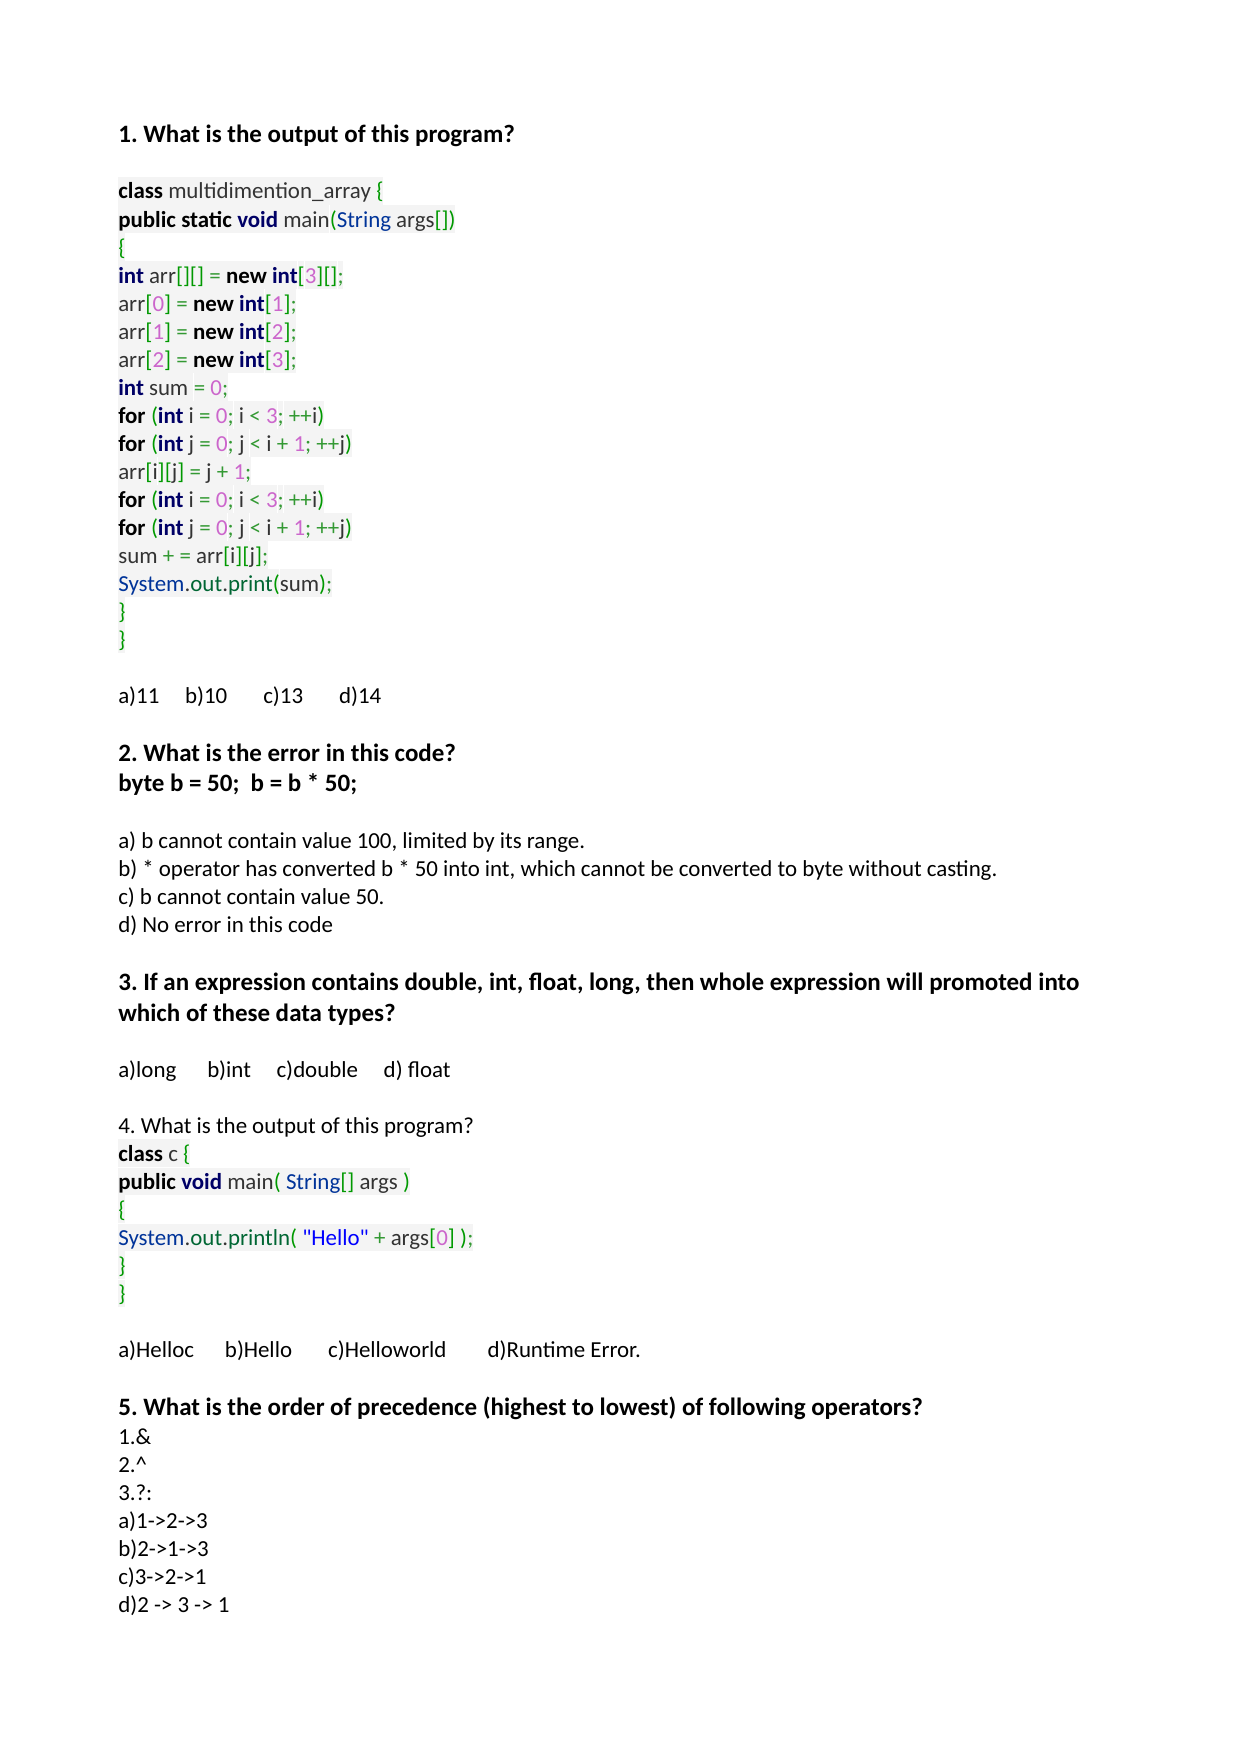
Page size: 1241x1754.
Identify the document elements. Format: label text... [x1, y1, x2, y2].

text System.out.print(sum); [118, 569, 1122, 597]
text for (int i = 0; i < 3; ++i) [118, 485, 1122, 513]
text } [118, 1279, 1122, 1307]
text for (int j = 0; j < i + 1; ++j) [118, 513, 1122, 541]
text arr[1] = new int[2]; [118, 317, 1122, 345]
text for (int j = 0; j < i + 1; ++j) [118, 429, 1122, 457]
text sum + = arr[i][j]; [118, 541, 1122, 569]
text class c { [118, 1139, 1122, 1167]
text for (int i = 0; i < 3; ++i) [118, 401, 1122, 429]
text a)11 b)10 c)13 d)14 [118, 681, 1122, 709]
text } [118, 625, 1122, 653]
text 5. What is the order of precedence (highest to lowest) of following operators? 1.& 2.^ 3.?: a)1->2->3 b)2->1->3 c)3->2->1 d)2 -> 3 -> 1 [118, 1392, 1122, 1618]
text a) b cannot contain value 100, limited by its range. b) * operator has converted b * 50 into int, which cannot be converted to byte without casting. c) b cannot contain value 50. d) No error in this code [118, 798, 1122, 938]
text int arr[][] = new int[3][]; [118, 261, 1122, 289]
text 2. What is the error in this code? byte b = 50; b = b * 50; [118, 737, 1122, 798]
text { [118, 1195, 1122, 1223]
text a)Helloc b)Hello c)Helloworld d)Runtime Error. [118, 1336, 1122, 1363]
text 3. If an expression contains double, int, float, long, then whole expression will promoted into which of these data types? [118, 966, 1122, 1027]
text } [118, 1251, 1122, 1279]
text arr[i][j] = j + 1; [118, 457, 1122, 485]
text a)long b)int c)double d) float [118, 1027, 1122, 1083]
text } [118, 597, 1122, 625]
text public static void main(String args[]) [118, 205, 1122, 233]
text class multidimention_array { [118, 177, 1122, 205]
text int sum = 0; [118, 373, 1122, 401]
text { [118, 233, 1122, 261]
text public void main( String[] args ) [118, 1167, 1122, 1195]
text 4. What is the output of this program? [118, 1111, 1122, 1139]
text arr[2] = new int[3]; [118, 345, 1122, 373]
text arr[0] = new int[1]; [118, 289, 1122, 317]
text System.out.println( "Hello" + args[0] ); [118, 1223, 1122, 1251]
text 1. What is the output of this program? [118, 118, 1122, 149]
